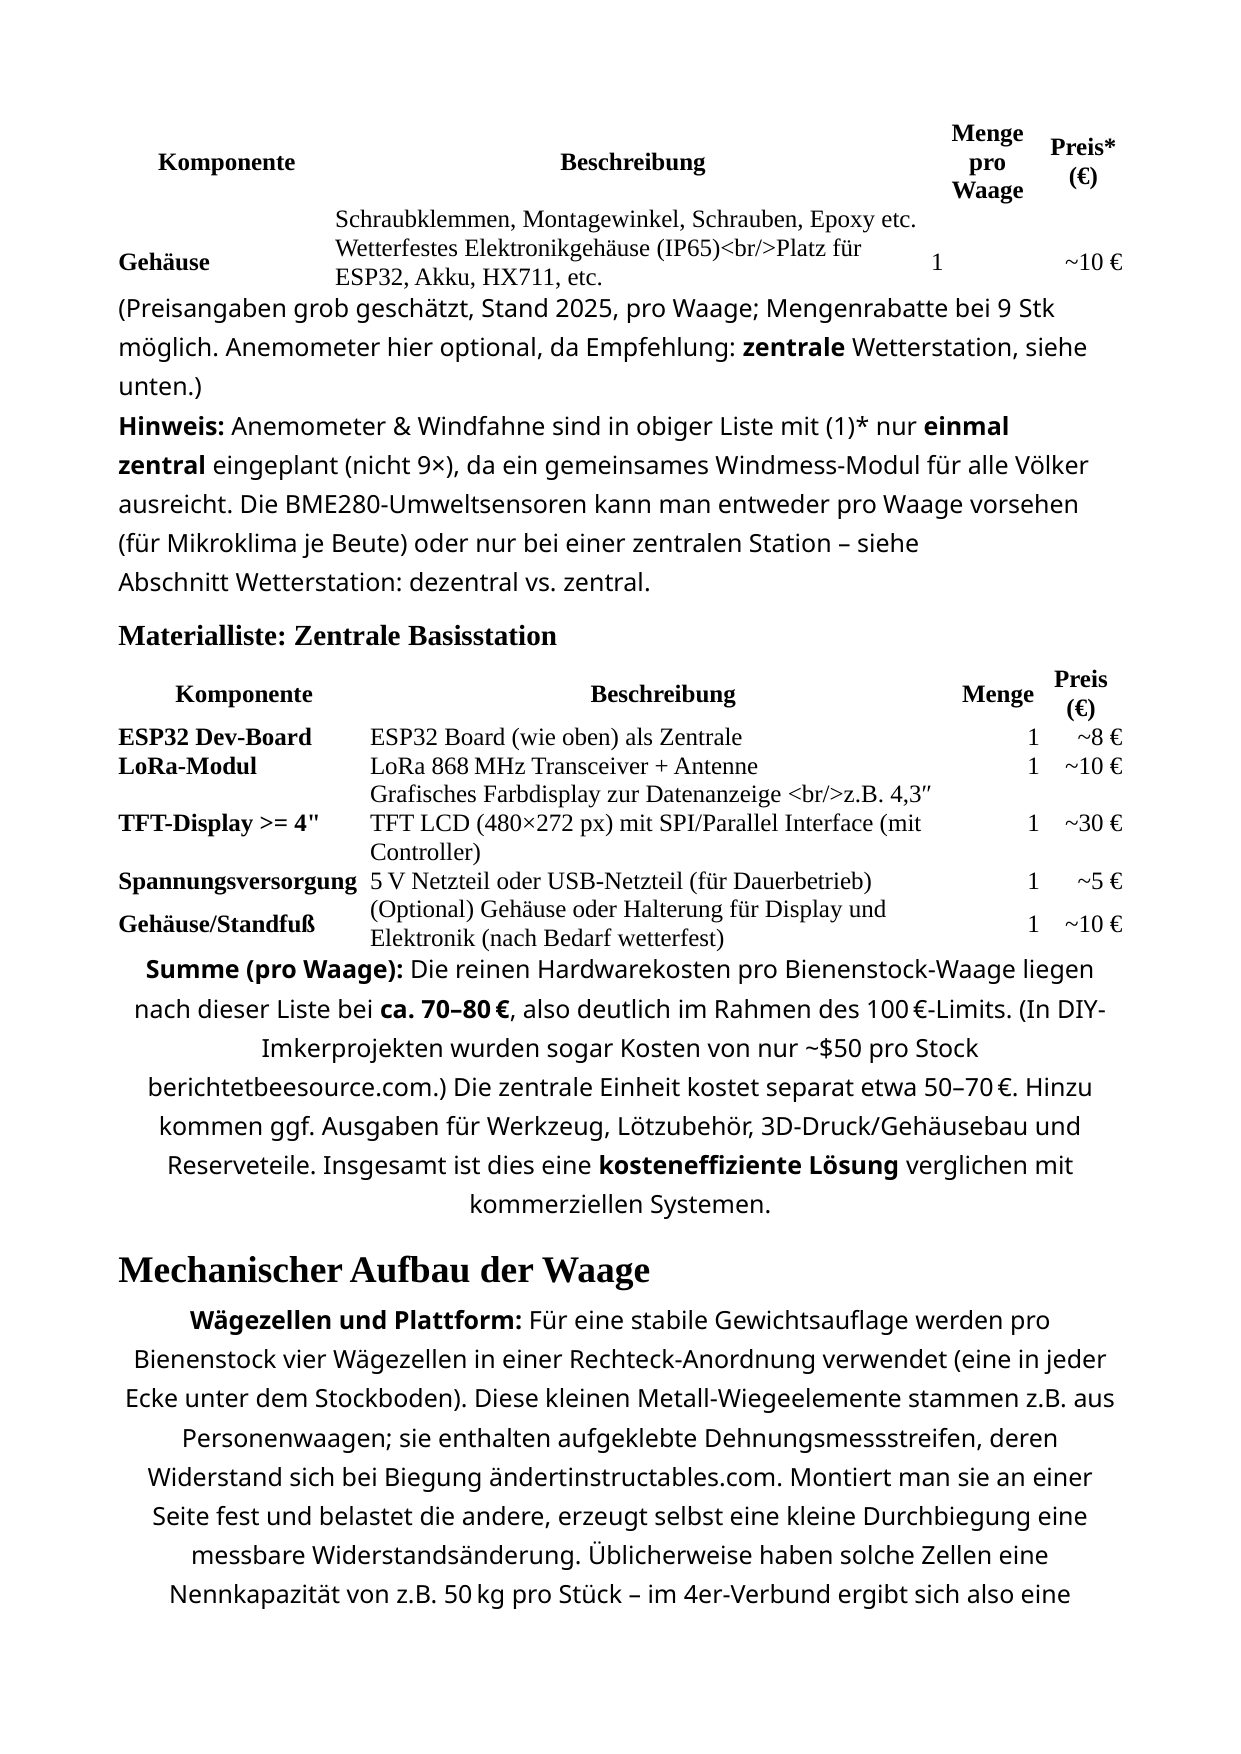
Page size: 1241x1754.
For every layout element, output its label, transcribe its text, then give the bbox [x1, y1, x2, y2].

table_cell 1 [956, 751, 1039, 779]
table_cell [118, 204, 335, 233]
table_cell LoRa 868 MHz Transceiver + Antenne [370, 751, 956, 779]
table_cell Wetterfestes Elektronikgehäuse (IP65)<br/>Platz für ESP32, Akku, HX711, etc. [335, 233, 931, 291]
table_header Beschreibung [370, 665, 956, 722]
table_header Komponente [118, 118, 335, 204]
table_cell [931, 204, 1044, 233]
table_header Menge pro Waage [931, 118, 1044, 204]
table_cell ~10 € [1044, 233, 1122, 291]
table_header Beschreibung [335, 118, 931, 204]
table_cell ~8 € [1040, 722, 1122, 751]
table_header Preis* (€) [1044, 118, 1122, 204]
table_header Menge [956, 665, 1039, 722]
table_cell Gehäuse/Standfuß [118, 895, 370, 952]
table_cell Gehäuse [118, 233, 335, 291]
table_cell 1 [956, 895, 1039, 952]
table_cell [1044, 204, 1122, 233]
table_cell LoRa-Modul [118, 751, 370, 779]
table_cell 1 [956, 780, 1039, 866]
table_cell ~5 € [1040, 866, 1122, 894]
table_cell ~10 € [1040, 895, 1122, 952]
table_header Preis (€) [1040, 665, 1122, 722]
subtitle Materialliste: Zentrale Basisstation [118, 618, 1122, 652]
table_cell Schraubklemmen, Montagewinkel, Schrauben, Epoxy etc. [335, 204, 931, 233]
table_cell (Optional) Gehäuse oder Halterung für Display und Elektronik (nach Bedarf wetterfest) [370, 895, 956, 952]
table_cell Spannungsversorgung [118, 866, 370, 894]
table_cell TFT-Display >= 4" [118, 780, 370, 866]
subtitle Mechanischer Aufbau der Waage [118, 1247, 1122, 1290]
table_cell ~10 € [1040, 751, 1122, 779]
text Wägezellen und Plattform: Für eine stabile Gewichtsauflage werden pro Bienenstock vier Wägezellen in einer Rechteck-Anordnung verwendet (eine in jeder Ecke unter dem Stockboden). Diese kleinen Metall-Wiegeelemente stammen z.B. aus Personenwaagen; sie enthalten aufgeklebte Dehnungsmessstreifen, deren Widerstand sich bei Biegung ändertinstructables.com. Montiert man sie an einer Seite fest und belastet die andere, erzeugt selbst eine kleine Durchbiegung eine messbare Widerstandsänderung. Üblicherweise haben solche Zellen eine Nennkapazität von z.B. 50 kg pro Stück – im 4er-Verbund ergibt sich also eine [118, 1303, 1122, 1611]
table_cell ESP32 Board (wie oben) als Zentrale [370, 722, 956, 751]
table_cell 5 V Netzteil oder USB-Netzteil (für Dauerbetrieb) [370, 866, 956, 894]
table_cell 1 [956, 866, 1039, 894]
table_header Komponente [118, 665, 370, 722]
text Summe (pro Waage): Die reinen Hardwarekosten pro Bienenstock-Waage liegen nach dieser Liste bei ca. 70–80 €, also deutlich im Rahmen des 100 €-Limits. (In DIY-Imkerprojekten wurden sogar Kosten von nur ~$50 pro Stock berichtetbeesource.com.) Die zentrale Einheit kostet separat etwa 50–70 €. Hinzu kommen ggf. Ausgaben für Werkzeug, Lötzubehör, 3D-Druck/Gehäusebau und Reserveteile. Insgesamt ist dies eine kosteneffiziente Lösung verglichen mit kommerziellen Systemen. [118, 952, 1122, 1221]
table_cell ~30 € [1040, 780, 1122, 866]
table_cell 1 [931, 233, 1044, 291]
table_cell ESP32 Dev-Board [118, 722, 370, 751]
text (Preisangaben grob geschätzt, Stand 2025, pro Waage; Mengenrabatte bei 9 Stk möglich. Anemometer hier optional, da Empfehlung: zentrale Wetterstation, siehe unten.) Hinweis: Anemometer & Windfahne sind in obiger Liste mit (1)* nur einmal zentral eingeplant (nicht 9×), da ein gemeinsames Windmess-Modul für alle Völker ausreicht. Die BME280-Umweltsensoren kann man entweder pro Waage vorsehen (für Mikroklima je Beute) oder nur bei einer zentralen Station – siehe Abschnitt Wetterstation: dezentral vs. zentral. [118, 291, 1122, 599]
table_cell Grafisches Farbdisplay zur Datenanzeige <br/>z.B. 4,3″ TFT LCD (480×272 px) mit SPI/Parallel Interface (mit Controller) [370, 780, 956, 866]
table_cell 1 [956, 722, 1039, 751]
